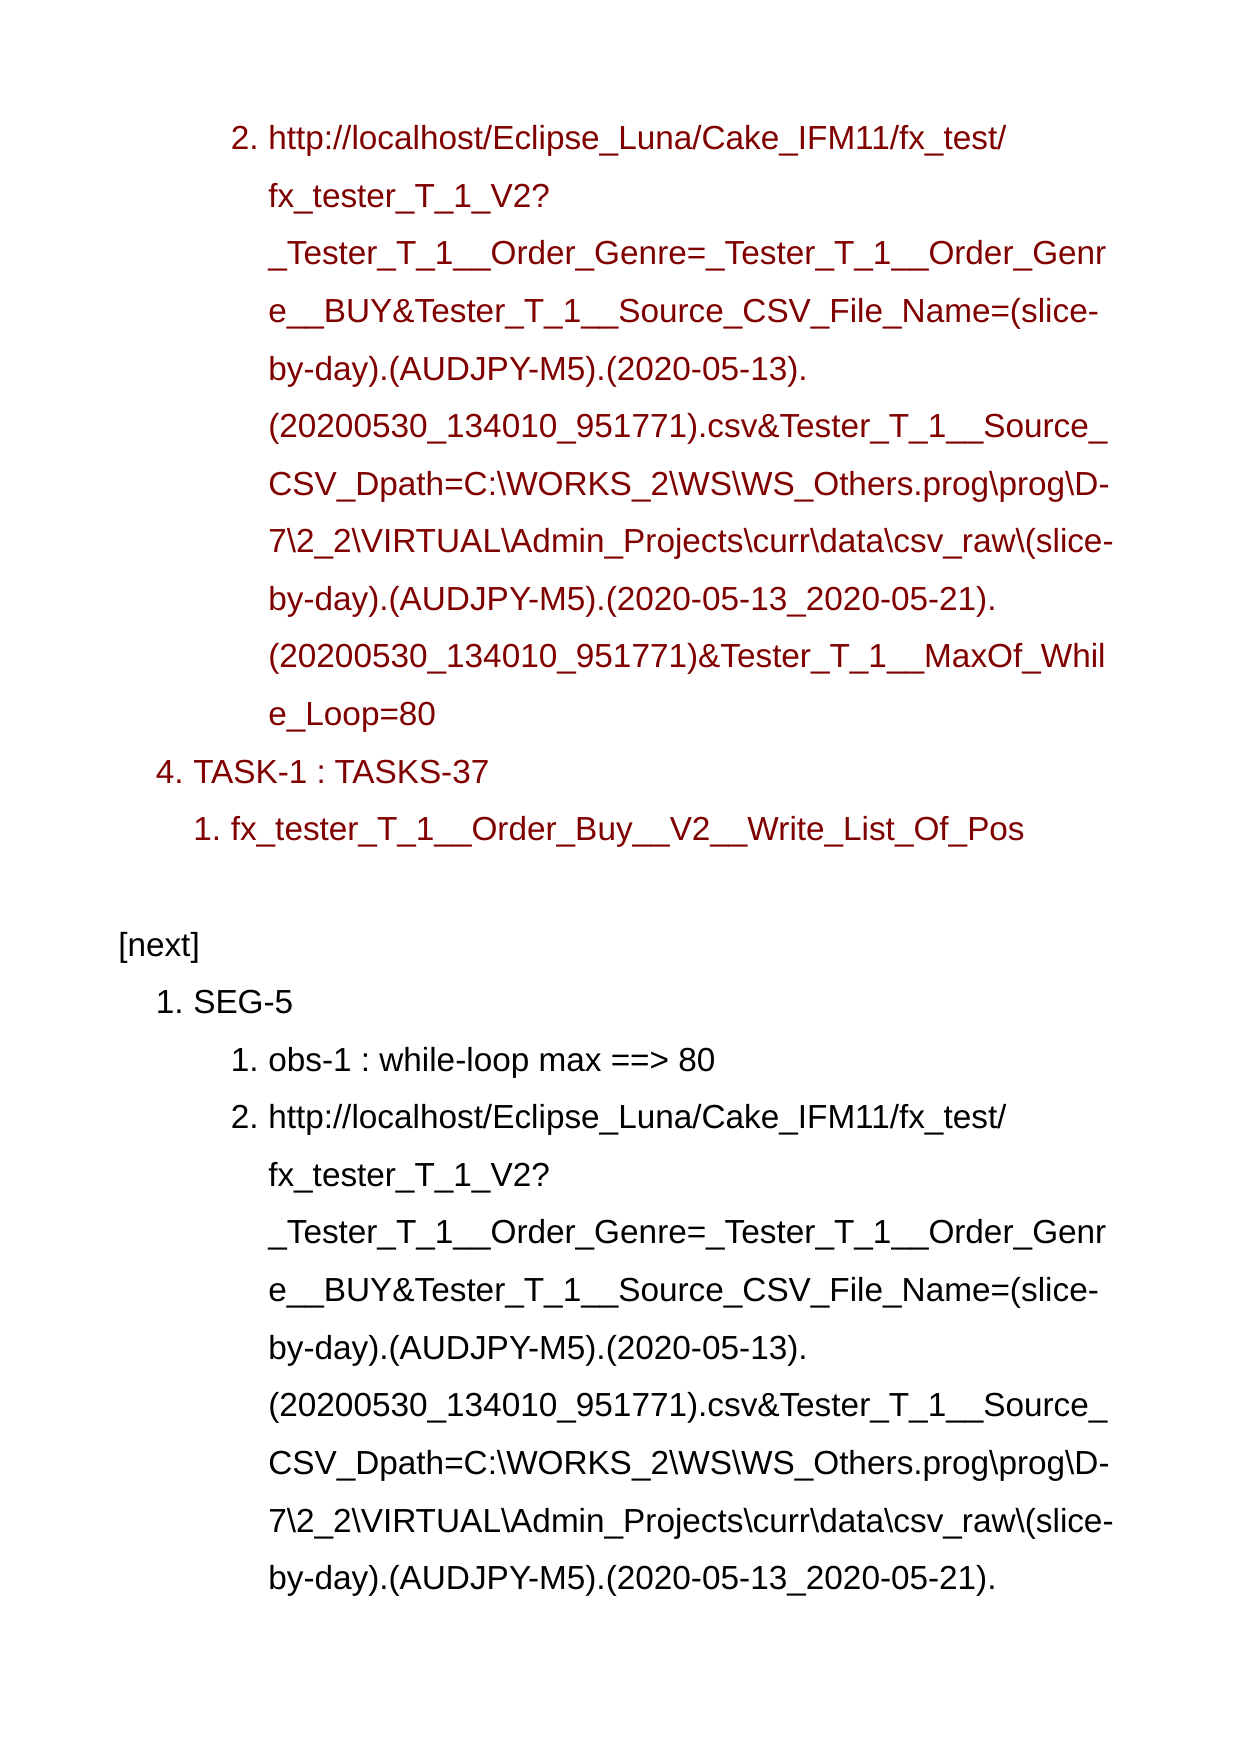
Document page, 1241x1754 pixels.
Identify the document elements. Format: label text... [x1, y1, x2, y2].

list fx_tester_T_1__Order_Buy__V2__Write_List_Of_Pos [193, 809, 1122, 848]
list SEG-5 [156, 982, 1122, 1021]
list http://localhost/Eclipse_Luna/Cake_IFM11/fx_test/fx_tester_T_1_V2?_Tester_T_1__Order_Genre=_Tester_T_1__Order_Genre__BUY&Tester_T_1__Source_CSV_File_Name=(slice-by-day).(AUDJPY-M5).(2020-05-13).(20200530_134010_951771).csv&Tester_T_1__Source_CSV_Dpath=C:\WORKS_2\WS\WS_Others.prog\prog\D-7\2_2\VIRTUAL\Admin_Projects\curr\data\csv_raw\(slice-by-day).(AUDJPY-M5).(2020-05-13_2020-05-21).(20200530_134010_951771)&Tester_T_1__MaxOf_While_Loop=80 [231, 118, 1122, 733]
list TASK-1 : TASKS-37 [156, 752, 1122, 790]
list http://localhost/Eclipse_Luna/Cake_IFM11/fx_test/fx_tester_T_1_V2?_Tester_T_1__Order_Genre=_Tester_T_1__Order_Genre__BUY&Tester_T_1__Source_CSV_File_Name=(slice-by-day).(AUDJPY-M5).(2020-05-13).(20200530_134010_951771).csv&Tester_T_1__Source_CSV_Dpath=C:\WORKS_2\WS\WS_Others.prog\prog\D-7\2_2\VIRTUAL\Admin_Projects\curr\data\csv_raw\(slice-by-day).(AUDJPY-M5).(2020-05-13_2020-05-21). [231, 1097, 1122, 1597]
list obs-1 : while-loop max ==> 80 [231, 1040, 1122, 1078]
text [next] [118, 924, 1122, 963]
